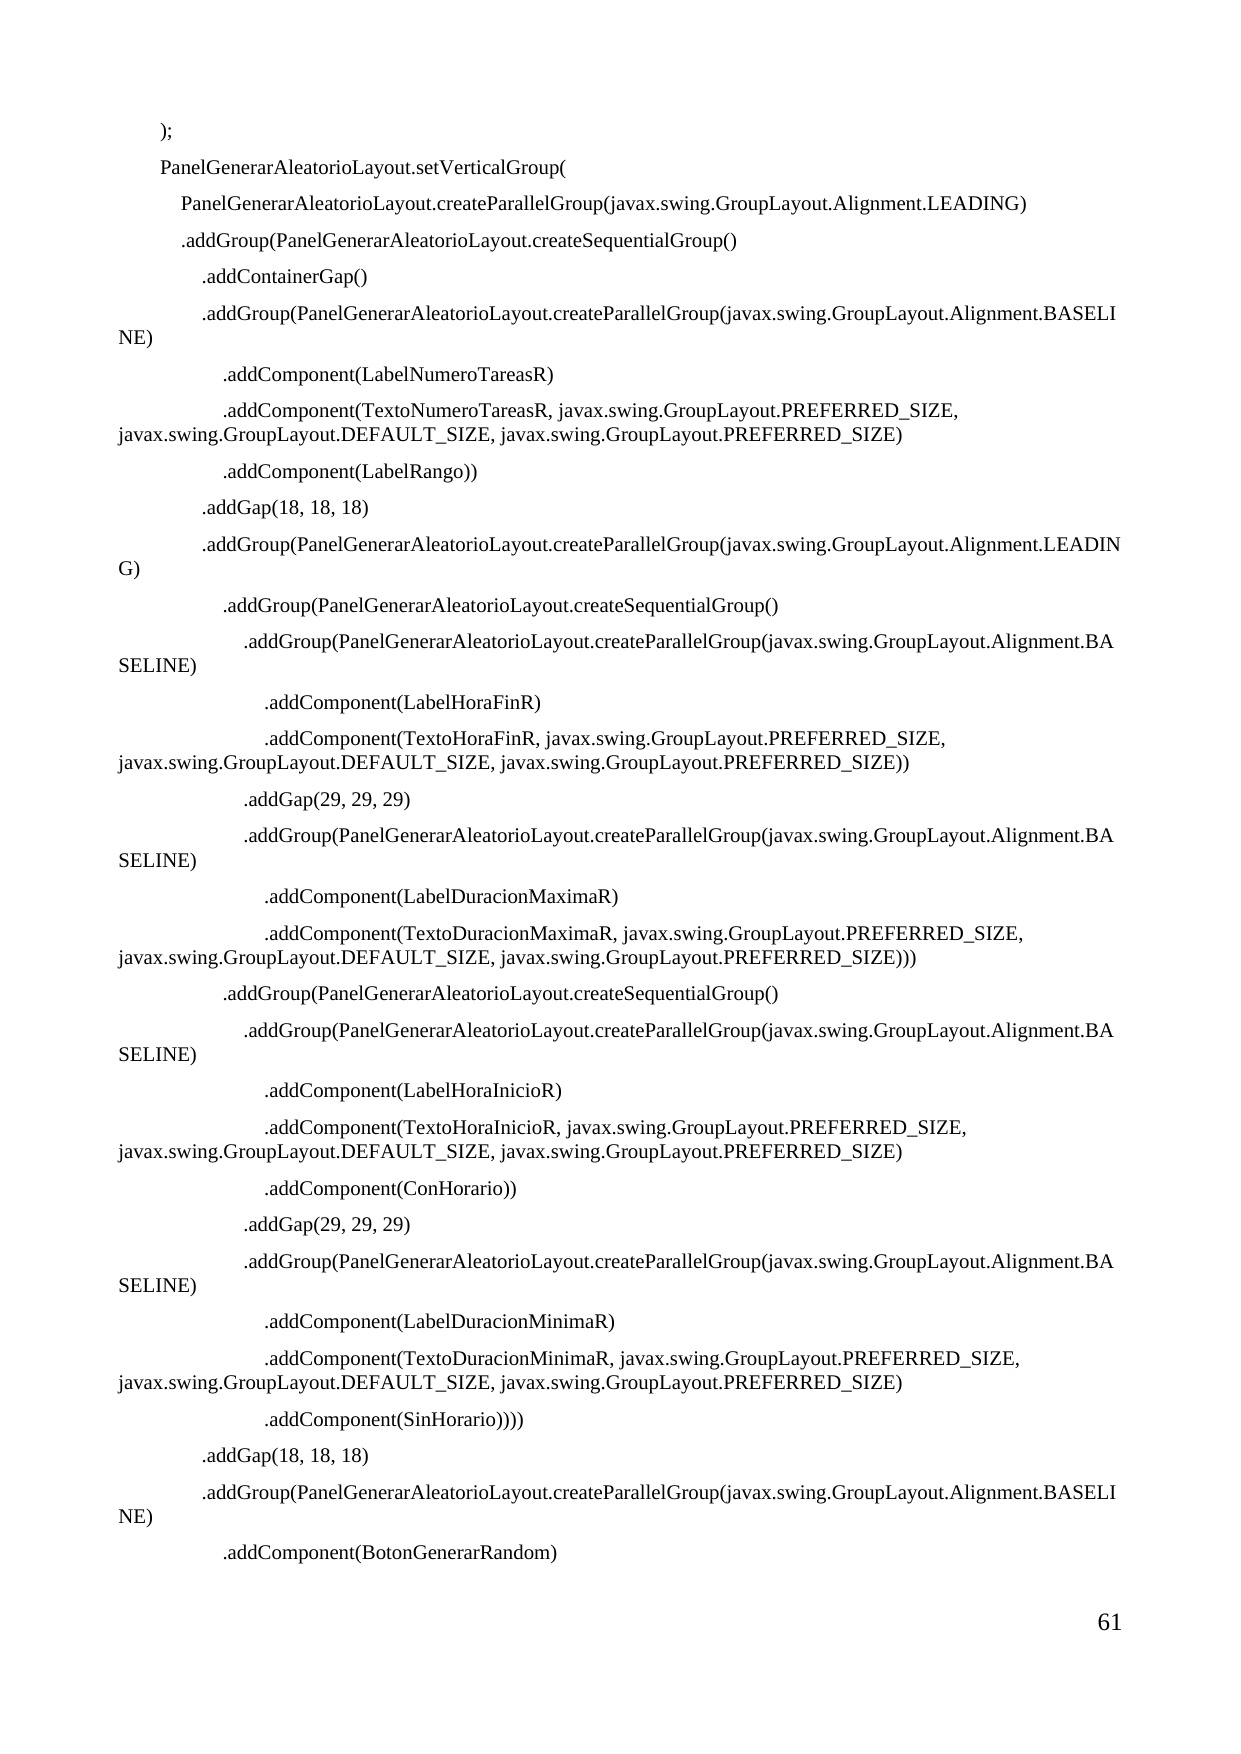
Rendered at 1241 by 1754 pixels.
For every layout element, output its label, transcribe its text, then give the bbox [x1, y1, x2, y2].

text .addGroup(PanelGenerarAleatorioLayout.createParallelGroup(javax.swing.GroupLayout.Alignment.BASELINE) [118, 1018, 1122, 1066]
text .addGroup(PanelGenerarAleatorioLayout.createParallelGroup(javax.swing.GroupLayout.Alignment.BASELINE) [118, 1249, 1122, 1297]
text .addComponent(LabelDuracionMinimaR) [118, 1309, 1122, 1333]
text .addGroup(PanelGenerarAleatorioLayout.createSequentialGroup() [118, 228, 1122, 252]
text .addGroup(PanelGenerarAleatorioLayout.createSequentialGroup() [118, 981, 1122, 1005]
text .addComponent(TextoHoraFinR, javax.swing.GroupLayout.PREFERRED_SIZE, javax.swing.GroupLayout.DEFAULT_SIZE, javax.swing.GroupLayout.PREFERRED_SIZE)) [118, 726, 1122, 774]
text .addGroup(PanelGenerarAleatorioLayout.createParallelGroup(javax.swing.GroupLayout.Alignment.BASELINE) [118, 823, 1122, 872]
text .addComponent(LabelNumeroTareasR) [118, 362, 1122, 386]
text ); [118, 118, 1122, 142]
text .addComponent(TextoNumeroTareasR, javax.swing.GroupLayout.PREFERRED_SIZE, javax.swing.GroupLayout.DEFAULT_SIZE, javax.swing.GroupLayout.PREFERRED_SIZE) [118, 398, 1122, 446]
text .addComponent(TextoDuracionMaximaR, javax.swing.GroupLayout.PREFERRED_SIZE, javax.swing.GroupLayout.DEFAULT_SIZE, javax.swing.GroupLayout.PREFERRED_SIZE))) [118, 921, 1122, 969]
text .addGap(18, 18, 18) [118, 495, 1122, 519]
text .addComponent(SinHorario)))) [118, 1407, 1122, 1431]
text .addComponent(BotonGenerarRandom) [118, 1540, 1122, 1564]
text PanelGenerarAleatorioLayout.createParallelGroup(javax.swing.GroupLayout.Alignment.LEADING) [118, 191, 1122, 215]
text .addComponent(LabelDuracionMaximaR) [118, 884, 1122, 908]
text .addComponent(LabelHoraFinR) [118, 690, 1122, 714]
text .addContainerGap() [118, 264, 1122, 288]
text .addComponent(LabelHoraInicioR) [118, 1078, 1122, 1102]
text .addComponent(LabelRango)) [118, 459, 1122, 483]
text .addGap(29, 29, 29) [118, 1212, 1122, 1236]
text .addGroup(PanelGenerarAleatorioLayout.createParallelGroup(javax.swing.GroupLayout.Alignment.BASELINE) [118, 1480, 1122, 1528]
text .addGap(18, 18, 18) [118, 1443, 1122, 1467]
text .addGroup(PanelGenerarAleatorioLayout.createParallelGroup(javax.swing.GroupLayout.Alignment.BASELINE) [118, 629, 1122, 677]
text .addComponent(ConHorario)) [118, 1176, 1122, 1200]
text .addGap(29, 29, 29) [118, 787, 1122, 811]
text .addComponent(TextoDuracionMinimaR, javax.swing.GroupLayout.PREFERRED_SIZE, javax.swing.GroupLayout.DEFAULT_SIZE, javax.swing.GroupLayout.PREFERRED_SIZE) [118, 1346, 1122, 1394]
text .addGroup(PanelGenerarAleatorioLayout.createParallelGroup(javax.swing.GroupLayout.Alignment.BASELINE) [118, 301, 1122, 349]
text PanelGenerarAleatorioLayout.setVerticalGroup( [118, 155, 1122, 179]
text .addGroup(PanelGenerarAleatorioLayout.createSequentialGroup() [118, 592, 1122, 617]
text .addGroup(PanelGenerarAleatorioLayout.createParallelGroup(javax.swing.GroupLayout.Alignment.LEADING) [118, 532, 1122, 580]
text .addComponent(TextoHoraInicioR, javax.swing.GroupLayout.PREFERRED_SIZE, javax.swing.GroupLayout.DEFAULT_SIZE, javax.swing.GroupLayout.PREFERRED_SIZE) [118, 1115, 1122, 1163]
